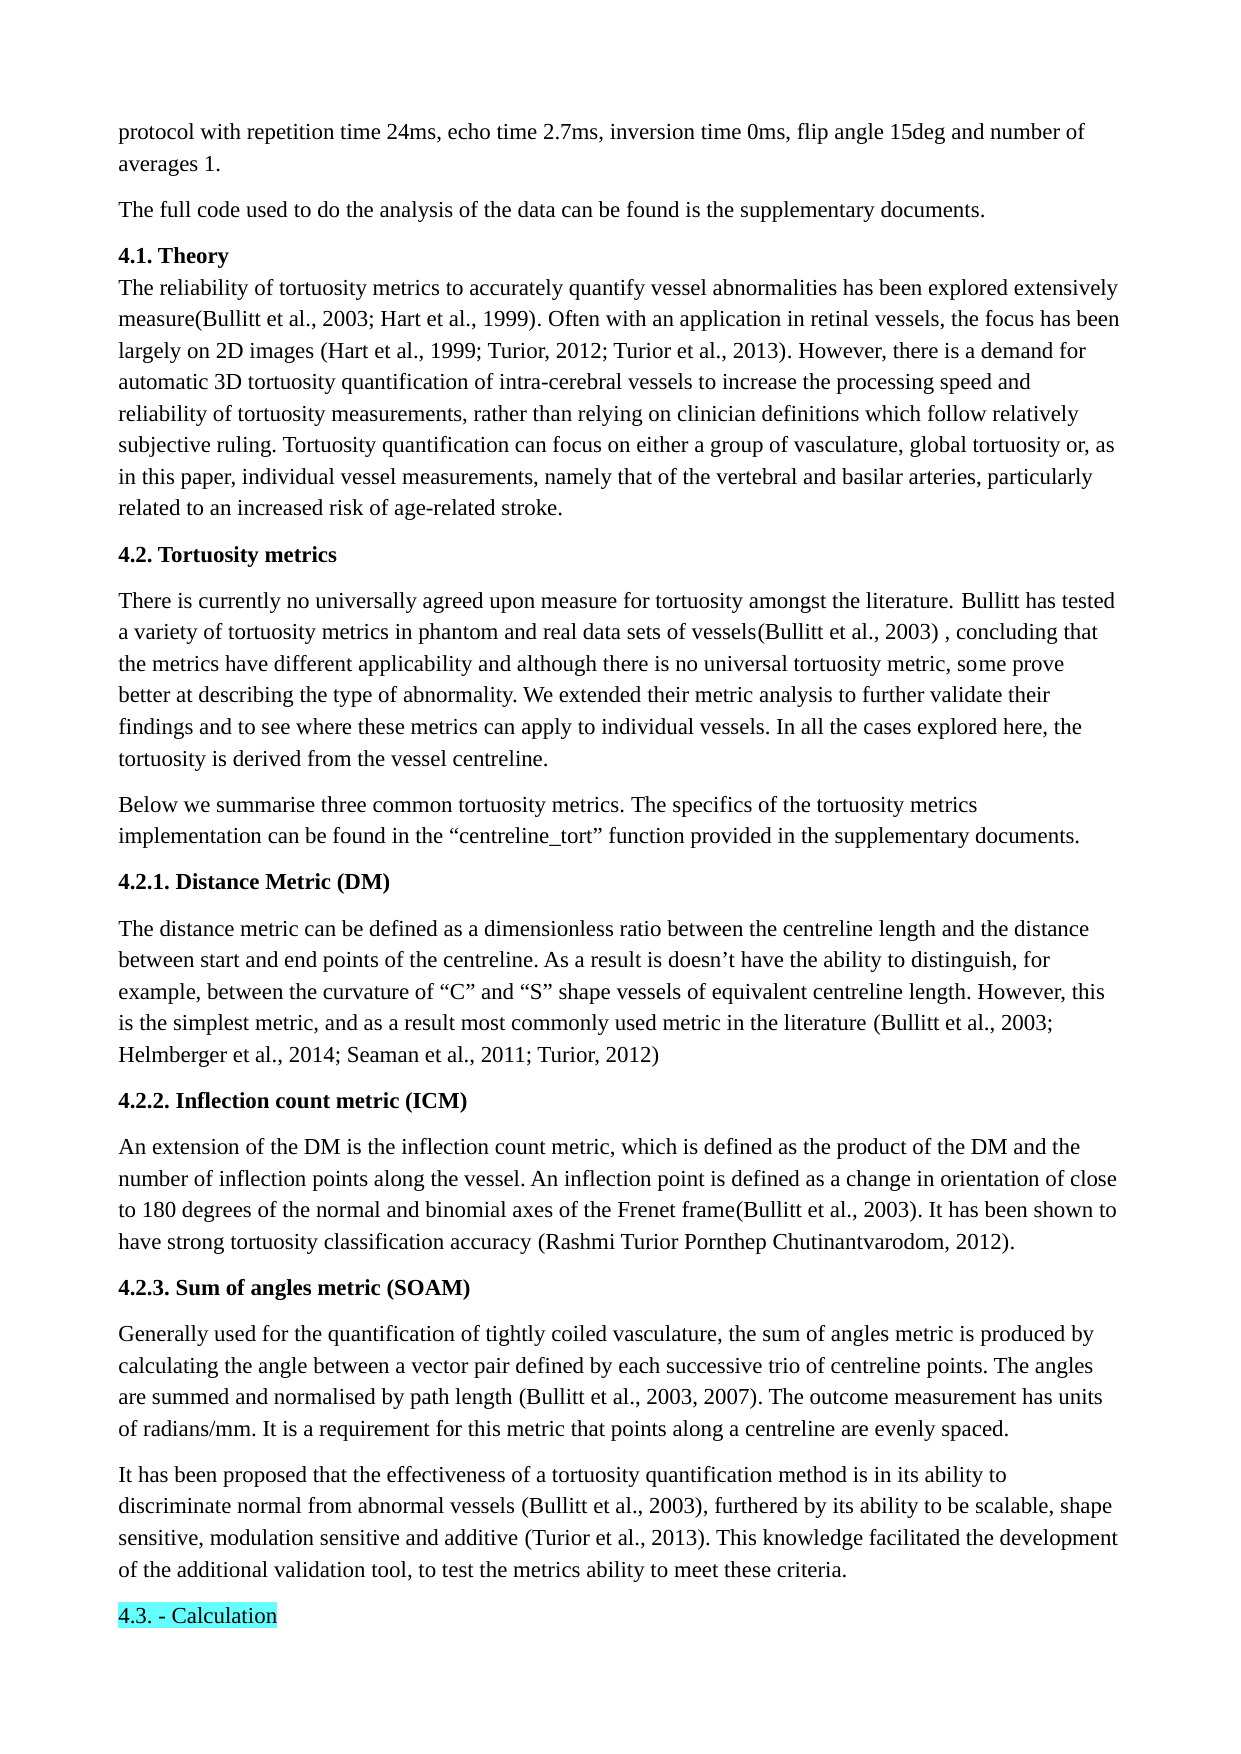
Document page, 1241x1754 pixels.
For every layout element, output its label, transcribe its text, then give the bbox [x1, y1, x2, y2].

text Generally used for the quantification of tightly coiled vasculature, the sum of angles metric is produced by calculating the angle between a vector pair defined by each successive trio of centreline points. The angles are summed and normalised by path length (Bullitt et al., 2003, 2007)⁠. The outcome measurement has units of radians/mm. It is a requirement for this metric that points along a centreline are evenly spaced. [118, 1320, 1122, 1441]
text 4.2.2. Inflection count metric (ICM) [118, 1087, 1122, 1113]
text 4.2. Tortuosity metrics [118, 541, 1122, 567]
text 4.1. Theory The reliability of tortuosity metrics to accurately quantify vessel abnormalities has been explored extensively measure(Bullitt et al., 2003; Hart et al., 1999)⁠. Often with an application in retinal vessels, the focus has been largely on 2D images (Hart et al., 1999; Turior, 2012; Turior et al., 2013)⁠. However, there is a demand for automatic 3D tortuosity quantification of intra-cerebral vessels to increase the processing speed and reliability of tortuosity measurements, rather than relying on clinician definitions which follow relatively subjective ruling. Tortuosity quantification can focus on either a group of vasculature, global tortuosity or, as in this paper, individual vessel measurements, namely that of the vertebral and basilar arteries, particularly related to an increased risk of age-related stroke. [118, 242, 1122, 521]
text Below we summarise three common tortuosity metrics. The specifics of the tortuosity metrics implementation can be found in the “centreline_tort” function provided in the supplementary documents. [118, 791, 1122, 849]
text The full code used to do the analysis of the data can be found is the supplementary documents. [118, 196, 1122, 222]
text There is currently no universally agreed upon measure for tortuosity amongst the literature. Bullitt has tested a variety of tortuosity metrics in phantom and real data sets of vessels(Bullitt et al., 2003)⁠ , concluding that the metrics have different applicability and although there is no universal tortuosity metric, some prove better at describing the type of abnormality. We extended their metric analysis to further validate their findings and to see where these metrics can apply to individual vessels. In all the cases explored here, the tortuosity is derived from the vessel centreline. [118, 587, 1122, 771]
text 4.3. - Calculation [118, 1602, 1122, 1628]
text The distance metric can be defined as a dimensionless ratio between the centreline length and the distance between start and end points of the centreline. As a result is doesn’t have the ability to distinguish, for example, between the curvature of “C” and “S” shape vessels of equivalent centreline length. However, this is the simplest metric, and as a result most commonly used metric in the literature (Bullitt et al., 2003; Helmberger et al., 2014; Seaman et al., 2011; Turior, 2012)⁠ [118, 914, 1122, 1067]
text An extension of the DM is the inflection count metric, which is defined as the product of the DM and the number of inflection points along the vessel. An inflection point is defined as a change in orientation of close to 180 degrees of the normal and binomial axes of the Frenet frame(Bullitt et al., 2003)⁠. It has been shown to have strong tortuosity classification accuracy (Rashmi Turior Pornthep Chutinantvarodom, 2012)⁠. [118, 1133, 1122, 1254]
text 4.2.3. Sum of angles metric (SOAM) [118, 1274, 1122, 1300]
text It has been proposed that the effectiveness of a tortuosity quantification method is in its ability to discriminate normal from abnormal vessels (Bullitt et al., 2003)⁠, furthered by its ability to be scalable, shape sensitive, modulation sensitive and additive (Turior et al., 2013)⁠. This knowledge facilitated the development of the additional validation tool, to test the metrics ability to meet these criteria. [118, 1461, 1122, 1582]
text 4.2.1. Distance Metric (DM) [118, 868, 1122, 895]
text protocol with repetition time 24ms, echo time 2.7ms, inversion time 0ms, flip angle 15deg and number of averages 1. [118, 118, 1122, 176]
